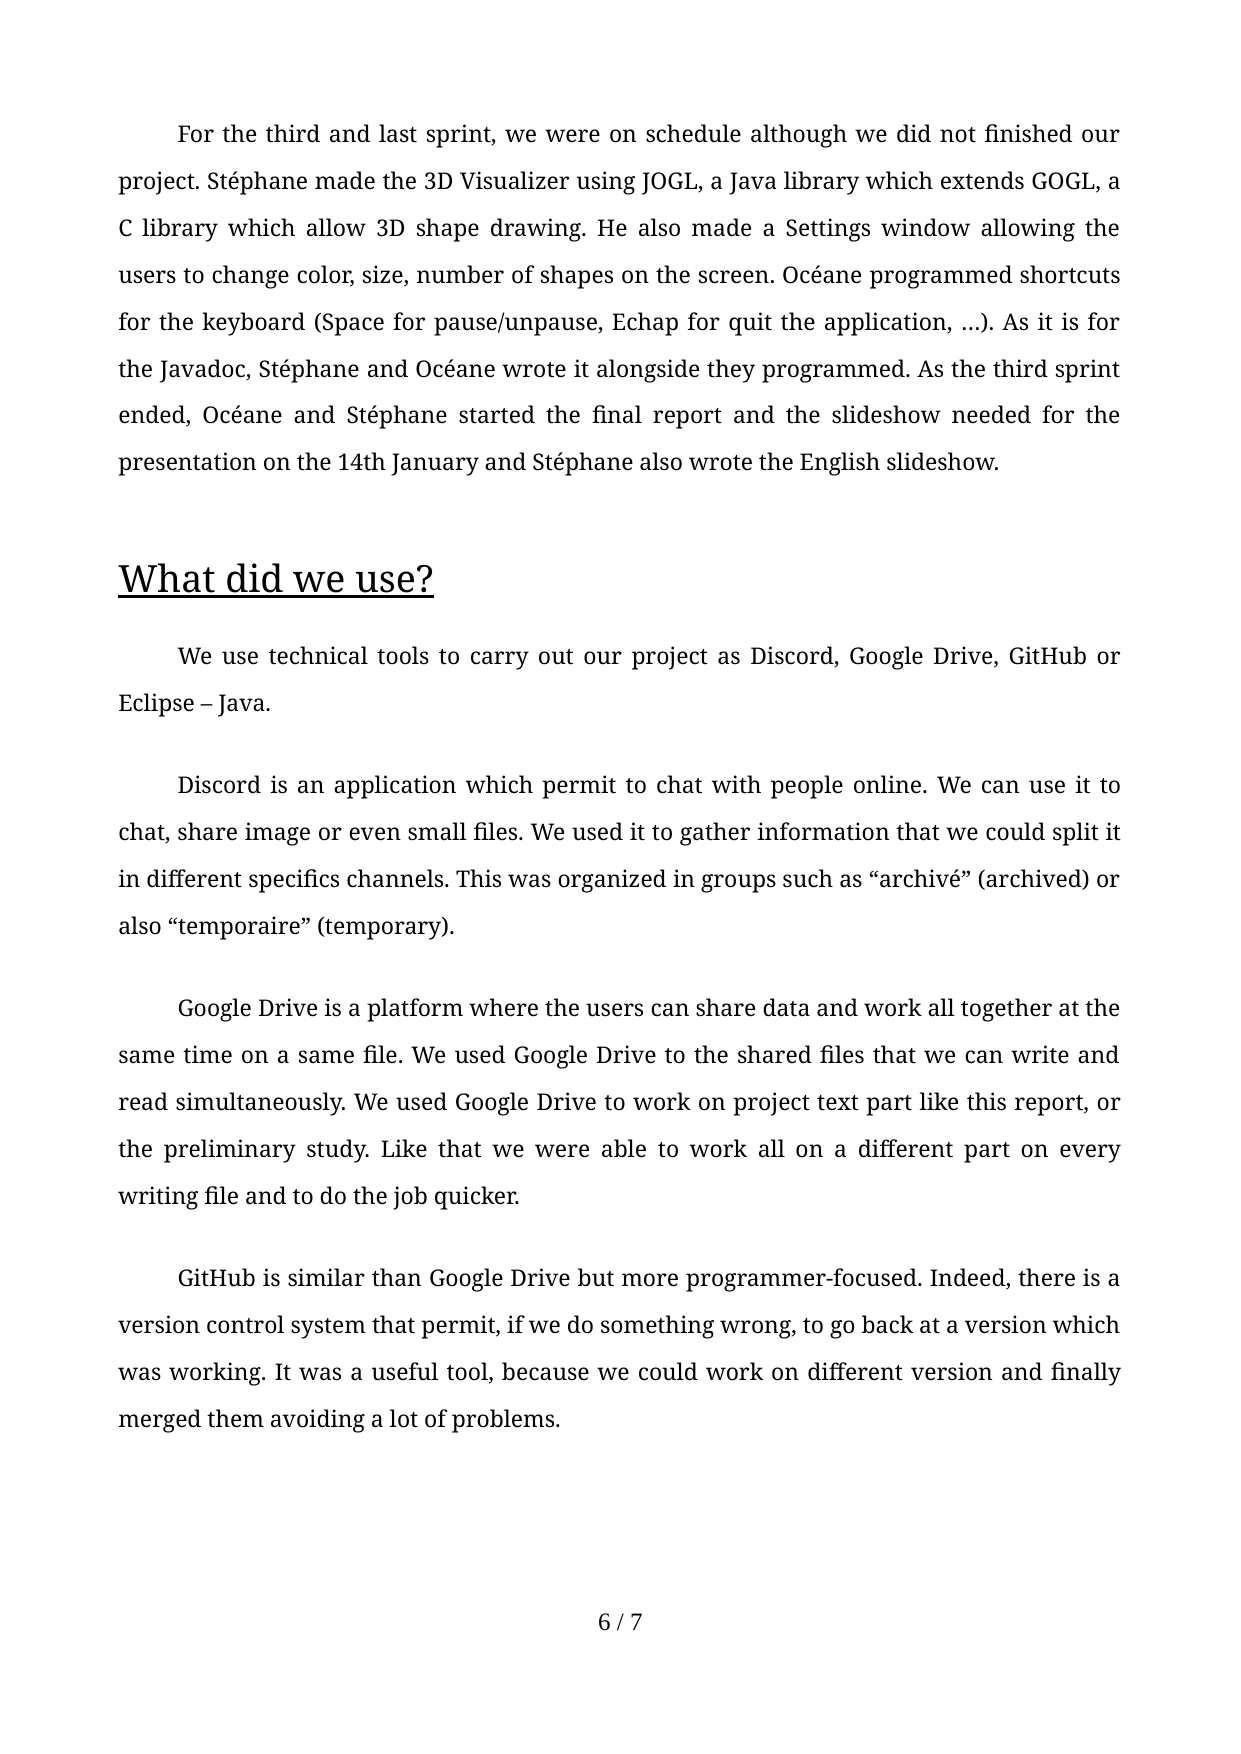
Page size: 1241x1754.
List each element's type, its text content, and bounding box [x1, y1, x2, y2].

text GitHub is similar than Google Drive but more programmer-focused. Indeed, there is a version control system that permit, if we do something wrong, to go back at a version which was working. It was a useful tool, because we could work on different version and finally merged them avoiding a lot of problems. [118, 1262, 1122, 1434]
text We use technical tools to carry out our project as Discord, Google Drive, GitHub or Eclipse – Java. [118, 640, 1122, 718]
text Google Drive is a platform where the users can share data and work all together at the same time on a same file. We used Google Drive to the shared files that we can write and read simultaneously. We used Google Drive to work on project text part like this report, or the preliminary study. Like that we were able to work all on a different part on every writing file and to do the job quicker. [118, 992, 1122, 1211]
subtitle What did we use? [118, 552, 1122, 603]
text For the third and last sprint, we were on schedule although we did not finished our project. Stéphane made the 3D Visualizer using JOGL, a Java library which extends GOGL, a C library which allow 3D shape drawing. He also made a Settings window allowing the users to change color, size, number of shapes on the screen. Océane programmed shortcuts for the keyboard (Space for pause/unpause, Echap for quit the application, …). As it is for the Javadoc, Stéphane and Océane wrote it alongside they programmed. As the third sprint ended, Océane and Stéphane started the final report and the slideshow needed for the presentation on the 14th January and Stéphane also wrote the English slideshow. [118, 118, 1122, 477]
text Discord is an application which permit to chat with people online. We can use it to chat, share image or even small files. We used it to gather information that we could split it in different specifics channels. This was organized in groups such as “archivé” (archived) or also “temporaire” (temporary). [118, 769, 1122, 941]
